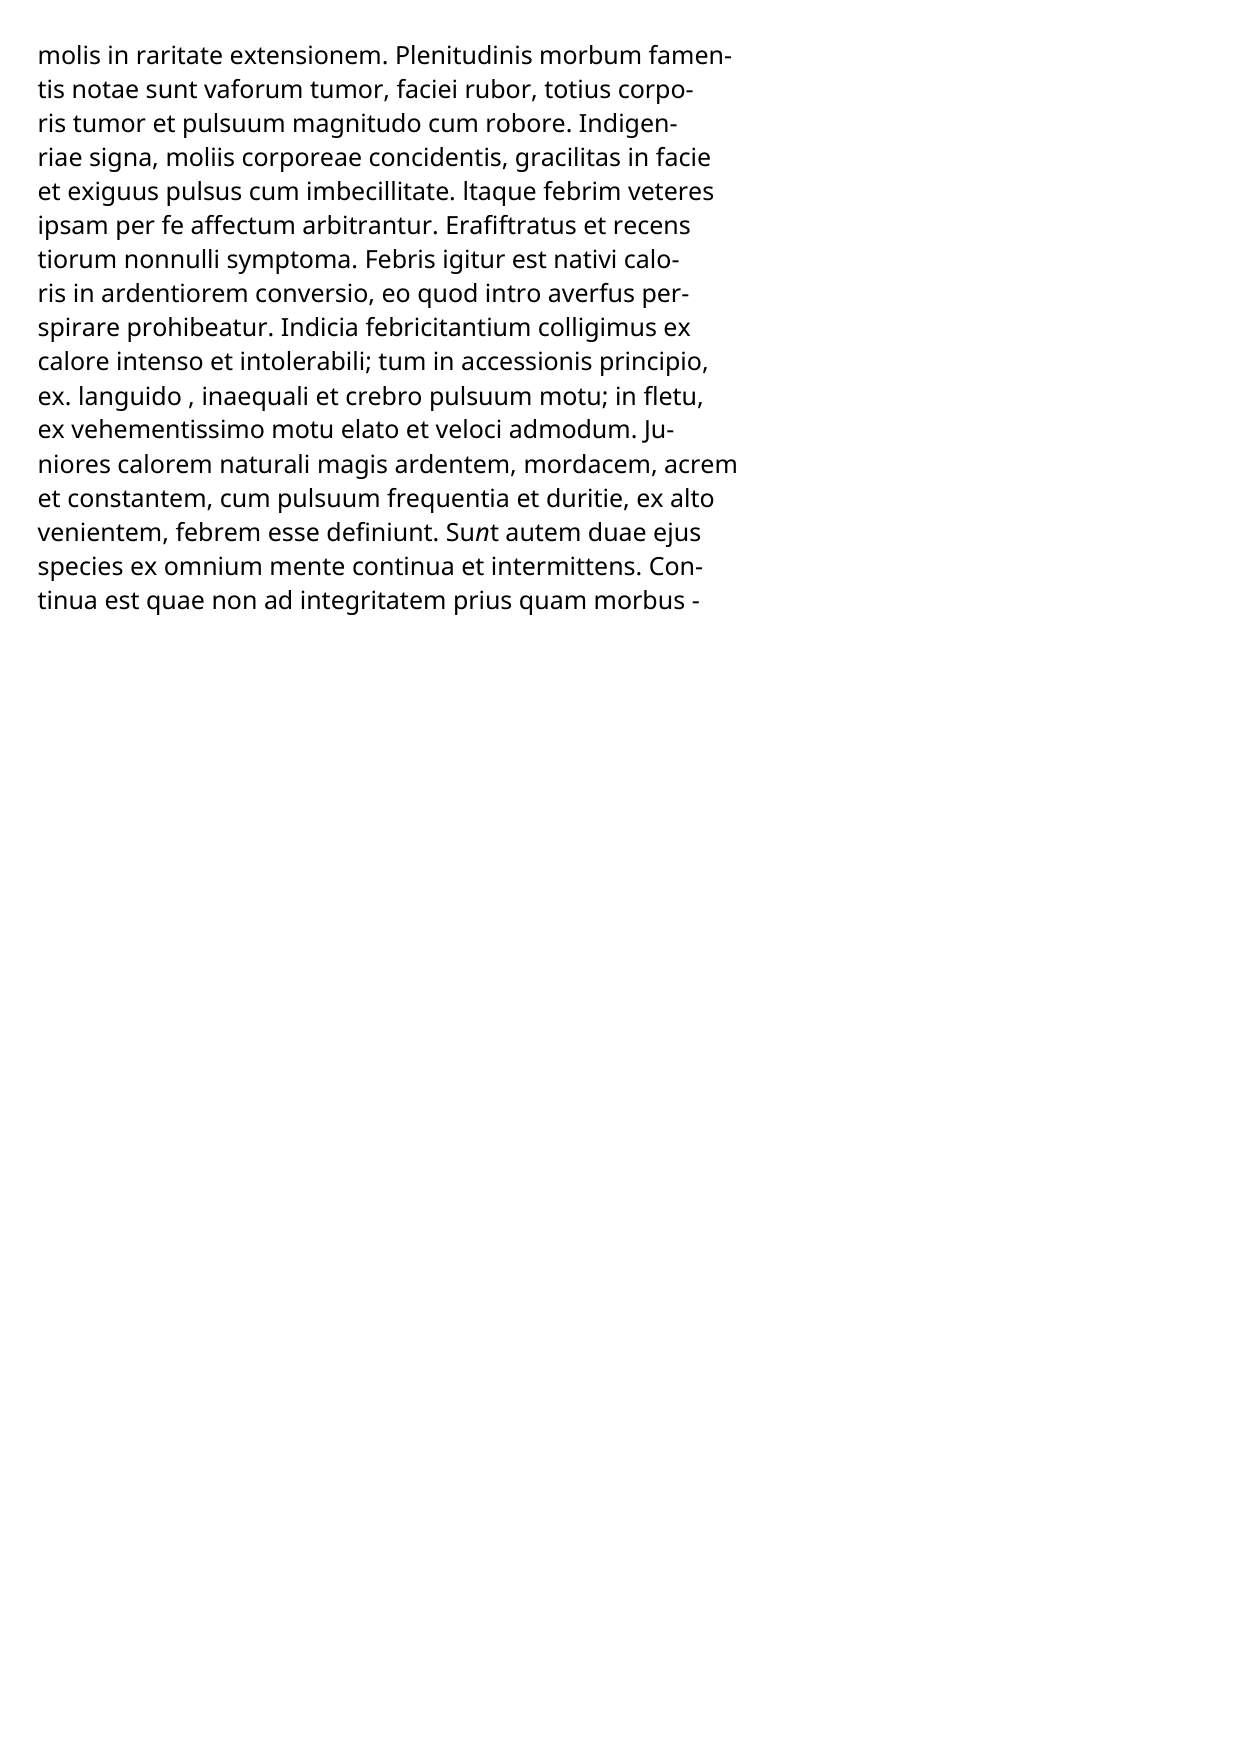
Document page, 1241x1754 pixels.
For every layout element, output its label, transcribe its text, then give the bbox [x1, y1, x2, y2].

text molis in raritate extensionem. Plenitudinis morbum famen- tis notae sunt vaforum tumor, faciei rubor, totius corpo- ris tumor et pulsuum magnitudo cum robore. Indigen- riae signa, moliis corporeae concidentis, gracilitas in facie et exiguus pulsus cum imbecillitate. ltaque febrim veteres ipsam per fe affectum arbitrantur. Erafiftratus et recens tiorum nonnulli symptoma. Febris igitur est nativi calo- ris in ardentiorem conversio, eo quod intro averfus per- spirare prohibeatur. Indicia febricitantium colligimus ex calore intenso et intolerabili; tum in accessionis principio, ex. languido , inaequali et crebro pulsuum motu; in fletu, ex vehementissimo motu elato et veloci admodum. Ju- niores calorem naturali magis ardentem, mordacem, acrem et constantem, cum pulsuum frequentia et duritie, ex alto venientem, febrem esse definiunt. Sunt autem duae ejus species ex omnium mente continua et intermittens. Con- tinua est quae non ad integritatem prius quam morbus - [37, 37, 1203, 617]
